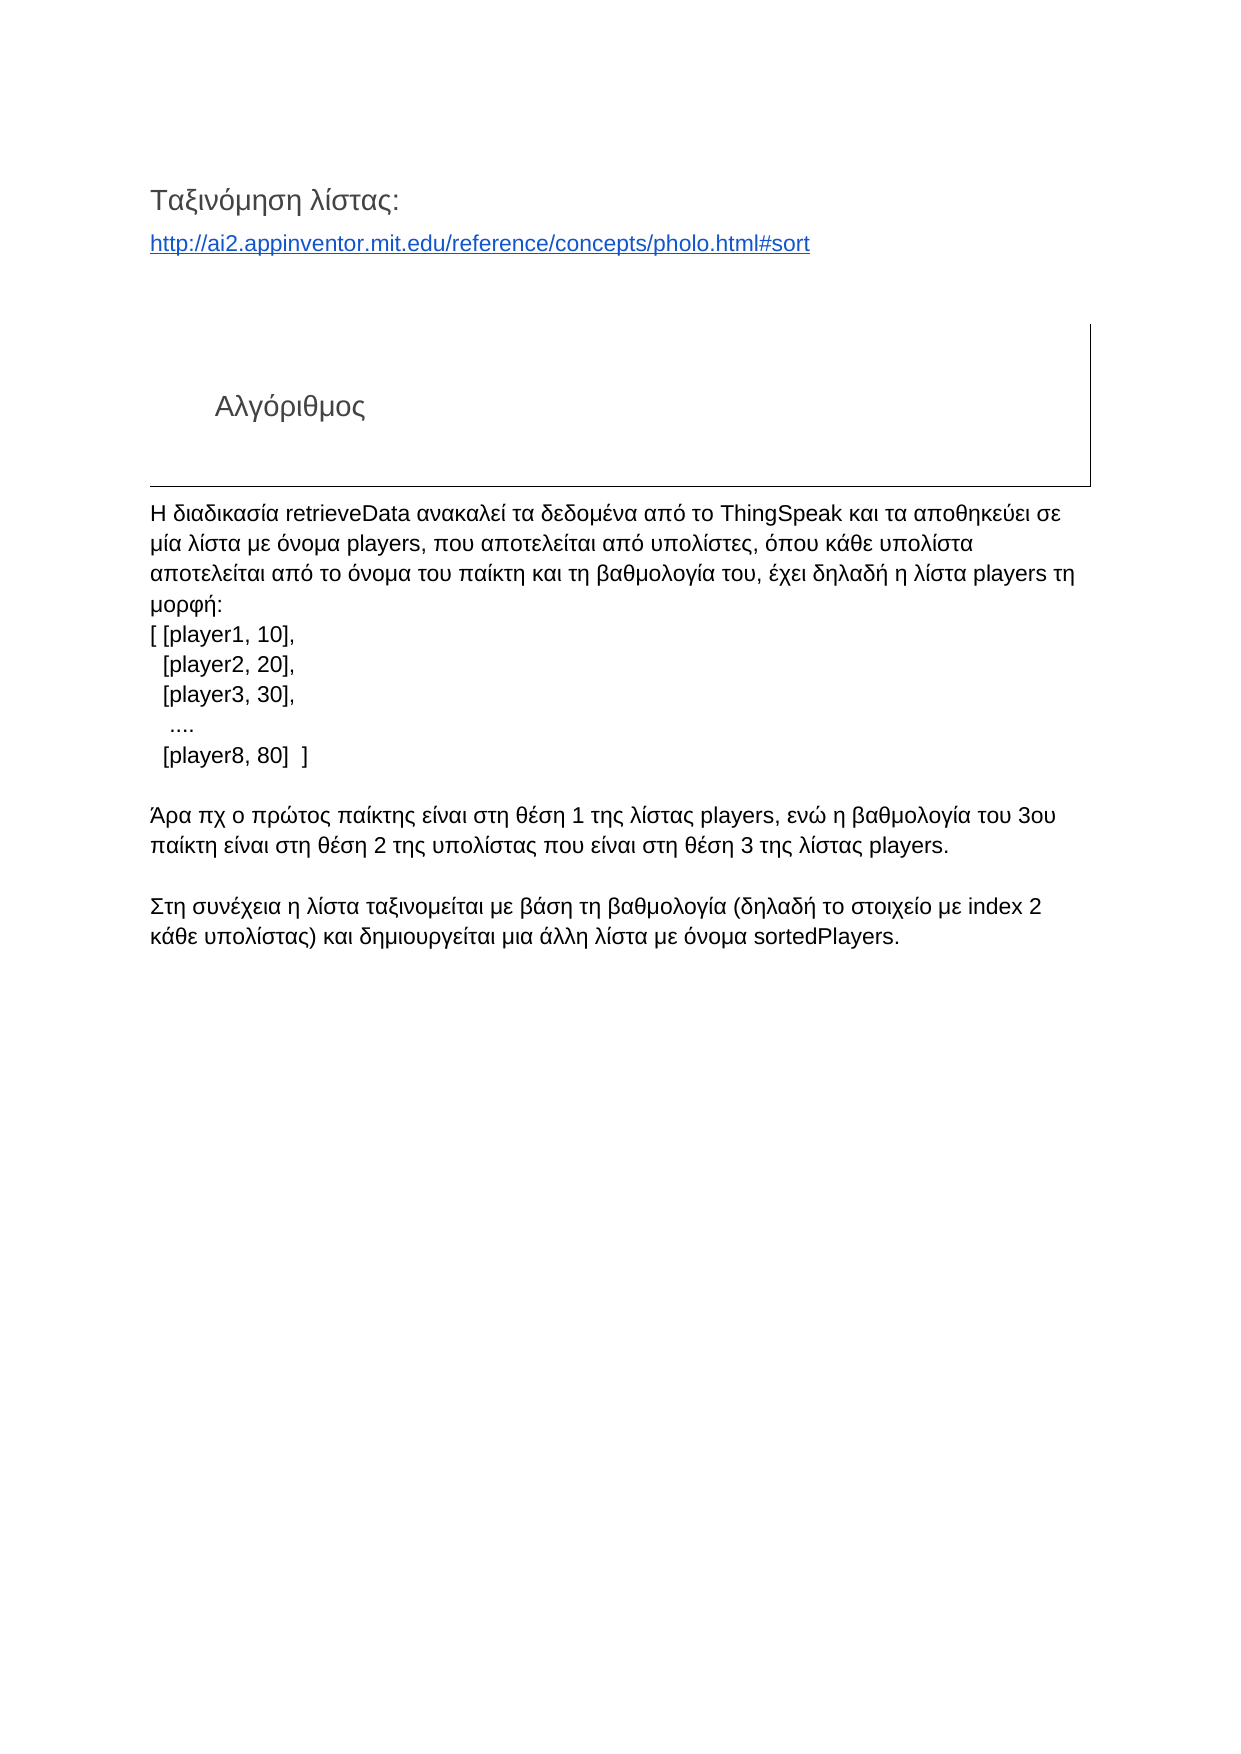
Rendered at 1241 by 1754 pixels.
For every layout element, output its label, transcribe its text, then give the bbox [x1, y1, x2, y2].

text [player3, 30], [150, 681, 1091, 708]
text [player8, 80] ] [150, 742, 1091, 768]
subtitle Αλγόριθμος [150, 324, 1090, 486]
text [ [player1, 10], [150, 621, 1091, 647]
text Άρα πχ ο πρώτος παίκτης είναι στη θέση 1 της λίστας players, ενώ η βαθμολογία του 3ου παίκτη είναι στη θέση 2 της υπολίστας που είναι στη θέση 3 της λίστας players. [150, 802, 1091, 859]
text [player2, 20], [150, 651, 1091, 677]
text .... [150, 711, 1091, 738]
subtitle Ταξινόμηση λίστας: [150, 183, 1091, 217]
text http://ai2.appinventor.mit.edu/reference/concepts/pholo.html#sort [150, 230, 1091, 257]
text Η διαδικασία retrieveData ανακαλεί τα δεδομένα από το ThingSpeak και τα αποθηκεύει σε μία λίστα με όνομα players, που αποτελείται από υπολίστες, όπου κάθε υπολίστα αποτελείται από το όνομα του παίκτη και τη βαθμολογία του, έχει δηλαδή η λίστα players τη μορφή: [150, 500, 1091, 617]
text Στη συνέχεια η λίστα ταξινομείται με βάση τη βαθμολογία (δηλαδή το στοιχείο με index 2 κάθε υπολίστας) και δημιουργείται μια άλλη λίστα με όνομα sortedPlayers. [150, 893, 1091, 949]
